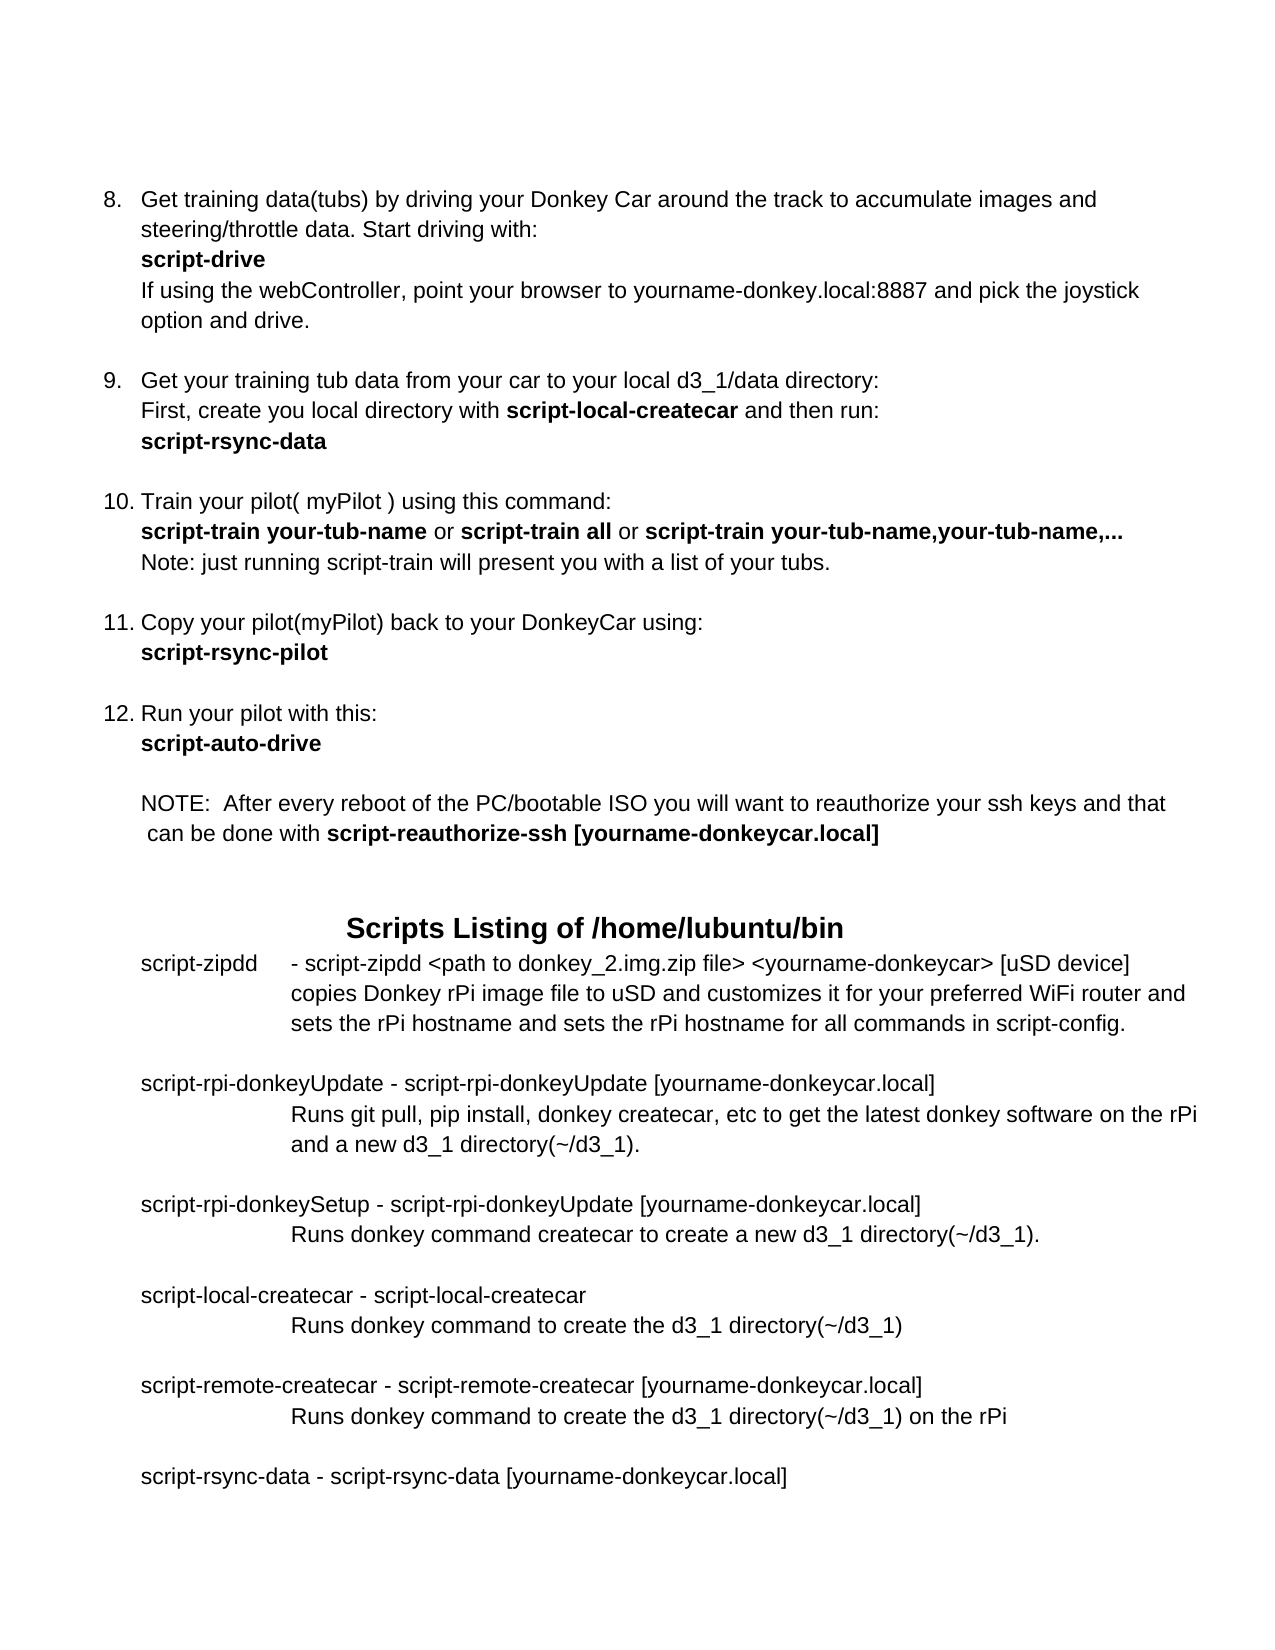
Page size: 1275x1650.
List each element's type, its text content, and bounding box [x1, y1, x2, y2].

text script-drive [141, 246, 1200, 273]
text script-rsync-data - script-rsync-data [yourname-donkeycar.local] [141, 1463, 1200, 1489]
text script-remote-createcar - script-remote-createcar [yourname-donkeycar.local] [141, 1372, 1200, 1399]
text Runs donkey command createcar to create a new d3_1 directory(~/d3_1). [291, 1221, 1200, 1248]
text Scripts Listing of /home/lubuntu/bin [0, 911, 1200, 944]
list Get training data(tubs) by driving your Donkey Car around the track to accumulate images and steering/throttle data. Start driving with: [103, 186, 1200, 242]
text copies Donkey rPi image file to uSD and customizes it for your preferred WiFi router and sets the rPi hostname and sets the rPi hostname for all commands in script-config. [291, 980, 1200, 1036]
text Runs donkey command to create the d3_1 directory(~/d3_1) [291, 1312, 1200, 1338]
text script-local-createcar - script-local-createcar [141, 1282, 1200, 1308]
text script-auto-drive [141, 730, 1200, 756]
text NOTE: After every reboot of the PC/bootable ISO you will want to reauthorize your ssh keys and that [66, 790, 1200, 816]
text script-rsync-data [141, 428, 1200, 454]
text Runs git pull, pip install, donkey createcar, etc to get the latest donkey software on the rPi and a new d3_1 directory(~/d3_1). [291, 1101, 1200, 1157]
text Runs donkey command to create the d3_1 directory(~/d3_1) on the rPi [291, 1403, 1200, 1429]
list Copy your pilot(myPilot) back to your DonkeyCar using: [103, 609, 1200, 635]
text Note: just running script-train will present you with a list of your tubs. [141, 548, 1200, 575]
list Get your training tub data from your car to your local d3_1/data directory: [103, 367, 1200, 393]
text can be done with script-reauthorize-ssh [yourname-donkeycar.local] [66, 820, 1200, 847]
text script-rpi-donkeyUpdate - script-rpi-donkeyUpdate [yourname-donkeycar.local] [141, 1070, 1200, 1097]
list Run your pilot with this: [103, 699, 1200, 726]
text First, create you local directory with script-local-createcar and then run: [66, 397, 1200, 424]
text If using the webController, point your browser to yourname-donkey.local:8887 and pick the joystick option and drive. [141, 277, 1200, 333]
text script-train your-tub-name or script-train all or script-train your-tub-name,your-tub-name,... [141, 518, 1200, 544]
list Train your pilot( myPilot ) using this command: [103, 488, 1200, 514]
text script-rpi-donkeySetup - script-rpi-donkeyUpdate [yourname-donkeycar.local] [141, 1191, 1200, 1217]
text script-zipdd - script-zipdd <path to donkey_2.img.zip file> <yourname-donkeycar> [uSD device] [141, 949, 1200, 976]
text script-rsync-pilot [141, 639, 1200, 665]
